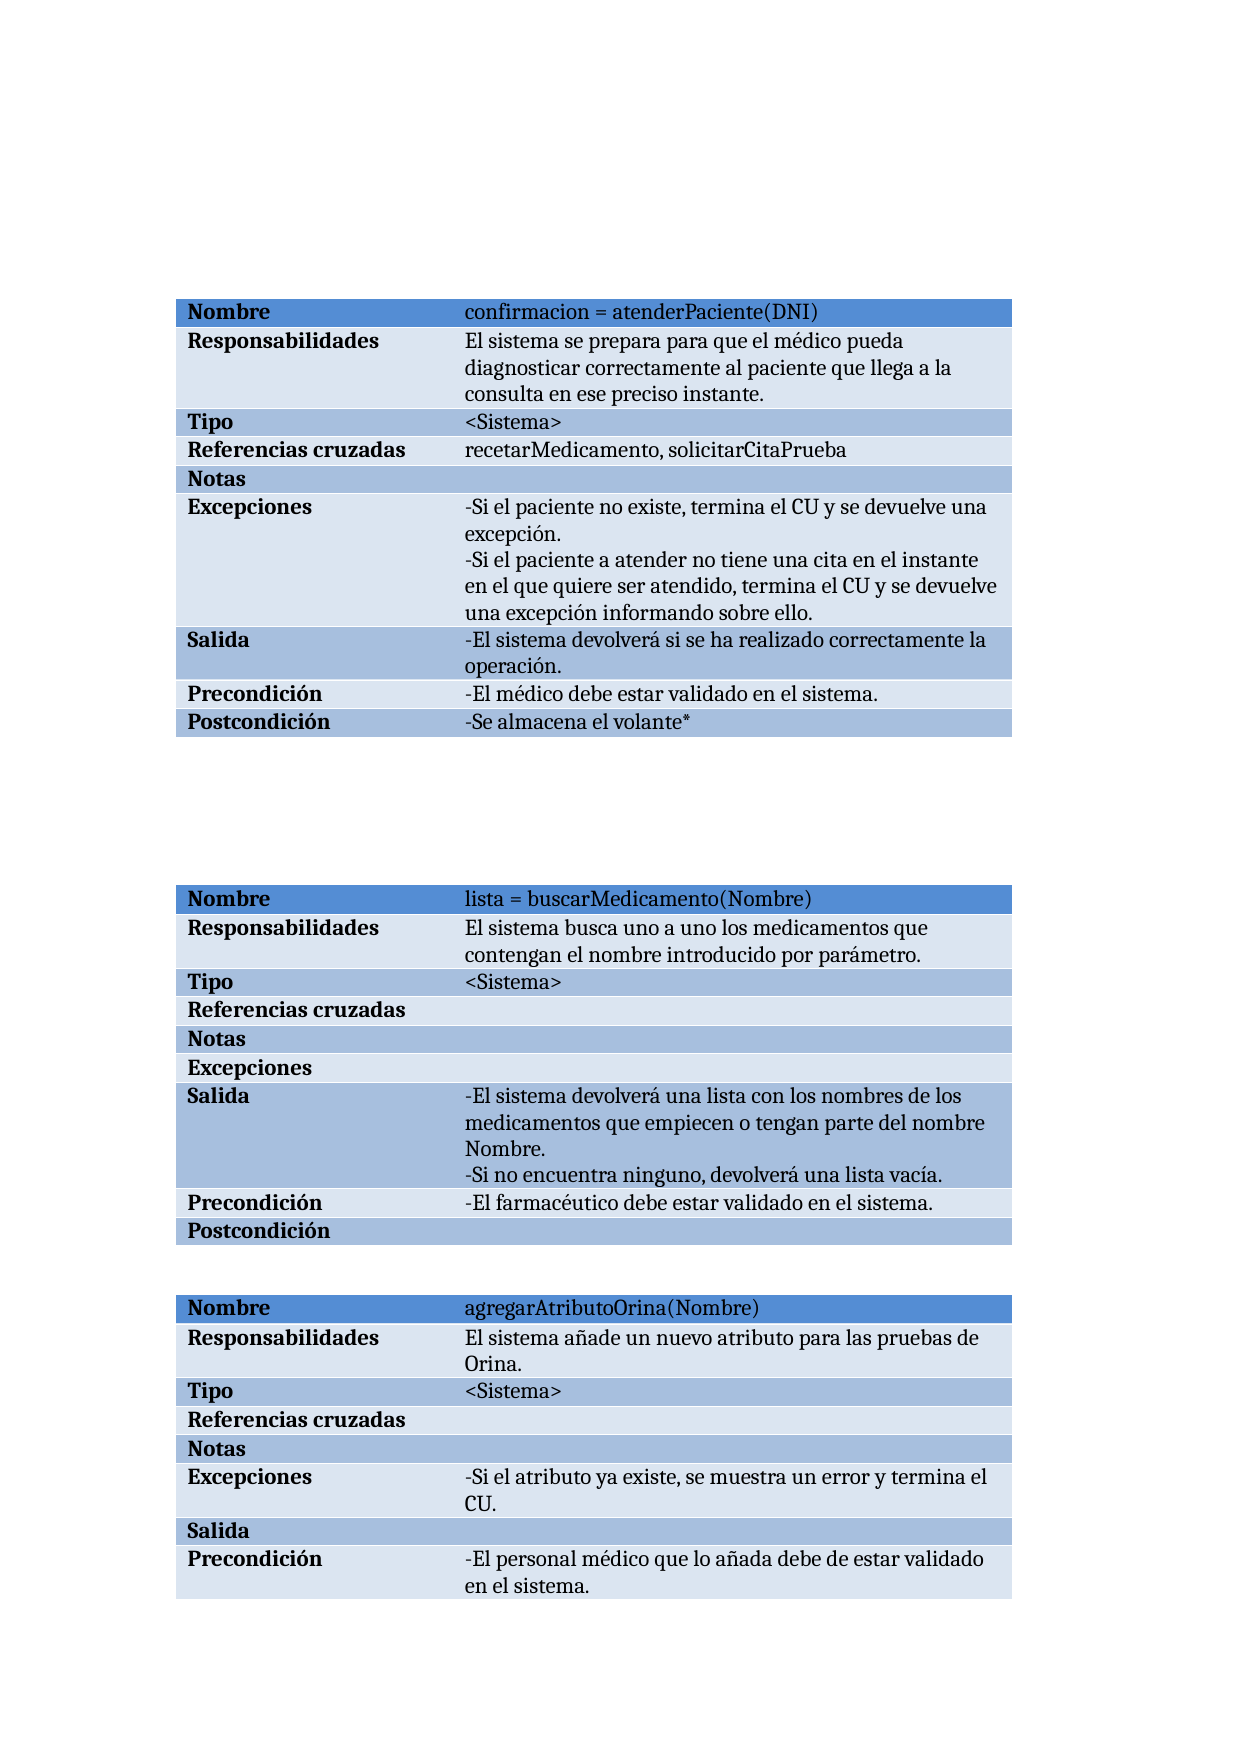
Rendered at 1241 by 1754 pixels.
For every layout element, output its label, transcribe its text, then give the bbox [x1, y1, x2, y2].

table_cell [453, 466, 1012, 493]
table_cell Referencias cruzadas [176, 997, 453, 1025]
table_cell -El personal médico que lo añada debe de estar validado en el sistema. [453, 1546, 1012, 1599]
table_cell [453, 1407, 1012, 1434]
table_cell <Sistema> [453, 969, 1012, 996]
table_header Nombre [176, 1295, 453, 1323]
table_cell Referencias cruzadas [176, 437, 453, 464]
table_header Nombre [176, 299, 453, 327]
table_cell <Sistema> [453, 1378, 1012, 1406]
table_cell El sistema se prepara para que el médico pueda diagnosticar correctamente al paciente que llega a la consulta en ese preciso instante. [453, 328, 1012, 407]
table_cell [453, 1518, 1012, 1545]
table_cell Excepciones [176, 1054, 453, 1082]
table_cell Notas [176, 1435, 453, 1463]
table_cell Tipo [176, 969, 453, 996]
table_cell <Sistema> [453, 409, 1012, 436]
table_cell Precondición [176, 681, 453, 708]
table_cell [453, 1054, 1012, 1082]
table_cell -Se almacena el volante* [453, 709, 1012, 737]
table_cell Precondición [176, 1546, 453, 1599]
table_cell Precondición [176, 1189, 453, 1217]
table_header lista = buscarMedicamento(Nombre) [453, 885, 1012, 914]
table_cell Salida [176, 627, 453, 679]
table_cell El sistema busca uno a uno los medicamentos que contengan el nombre introducido por parámetro. [453, 915, 1012, 968]
table_cell Salida [176, 1518, 453, 1545]
table_cell El sistema añade un nuevo atributo para las pruebas de Orina. [453, 1325, 1012, 1377]
table_cell Notas [176, 1026, 453, 1053]
table_cell Responsabilidades [176, 328, 453, 407]
table_cell -El sistema devolverá si se ha realizado correctamente la operación. [453, 627, 1012, 679]
table_cell -El médico debe estar validado en el sistema. [453, 681, 1012, 708]
table_cell Excepciones [176, 1464, 453, 1517]
table_cell Excepciones [176, 494, 453, 626]
table_header confirmacion = atenderPaciente(DNI) [453, 299, 1012, 327]
table_cell [453, 1218, 1012, 1245]
table_cell recetarMedicamento, solicitarCitaPrueba [453, 437, 1012, 464]
table_cell Salida [176, 1083, 453, 1188]
table_cell Tipo [176, 1378, 453, 1406]
table_cell Referencias cruzadas [176, 1407, 453, 1434]
table_header agregarAtributoOrina(Nombre) [453, 1295, 1012, 1323]
table_cell -Si el paciente no existe, termina el CU y se devuelve una excepción. -Si el paciente a atender no tiene una cita en el instante en el que quiere ser atendido, termina el CU y se devuelve una excepción informando sobre ello. [453, 494, 1012, 626]
table_cell -El farmacéutico debe estar validado en el sistema. [453, 1189, 1012, 1217]
table_cell [453, 1026, 1012, 1053]
table_cell Tipo [176, 409, 453, 436]
table_cell Responsabilidades [176, 915, 453, 968]
table_cell Responsabilidades [176, 1325, 453, 1377]
table_cell -Si el atributo ya existe, se muestra un error y termina el CU. [453, 1464, 1012, 1517]
table_cell [453, 1435, 1012, 1463]
table_cell Notas [176, 466, 453, 493]
table_header Nombre [176, 885, 453, 914]
table_cell Postcondición [176, 709, 453, 737]
table_cell Postcondición [176, 1218, 453, 1245]
table_cell -El sistema devolverá una lista con los nombres de los medicamentos que empiecen o tengan parte del nombre Nombre. -Si no encuentra ninguno, devolverá una lista vacía. [453, 1083, 1012, 1188]
table_cell [453, 997, 1012, 1025]
